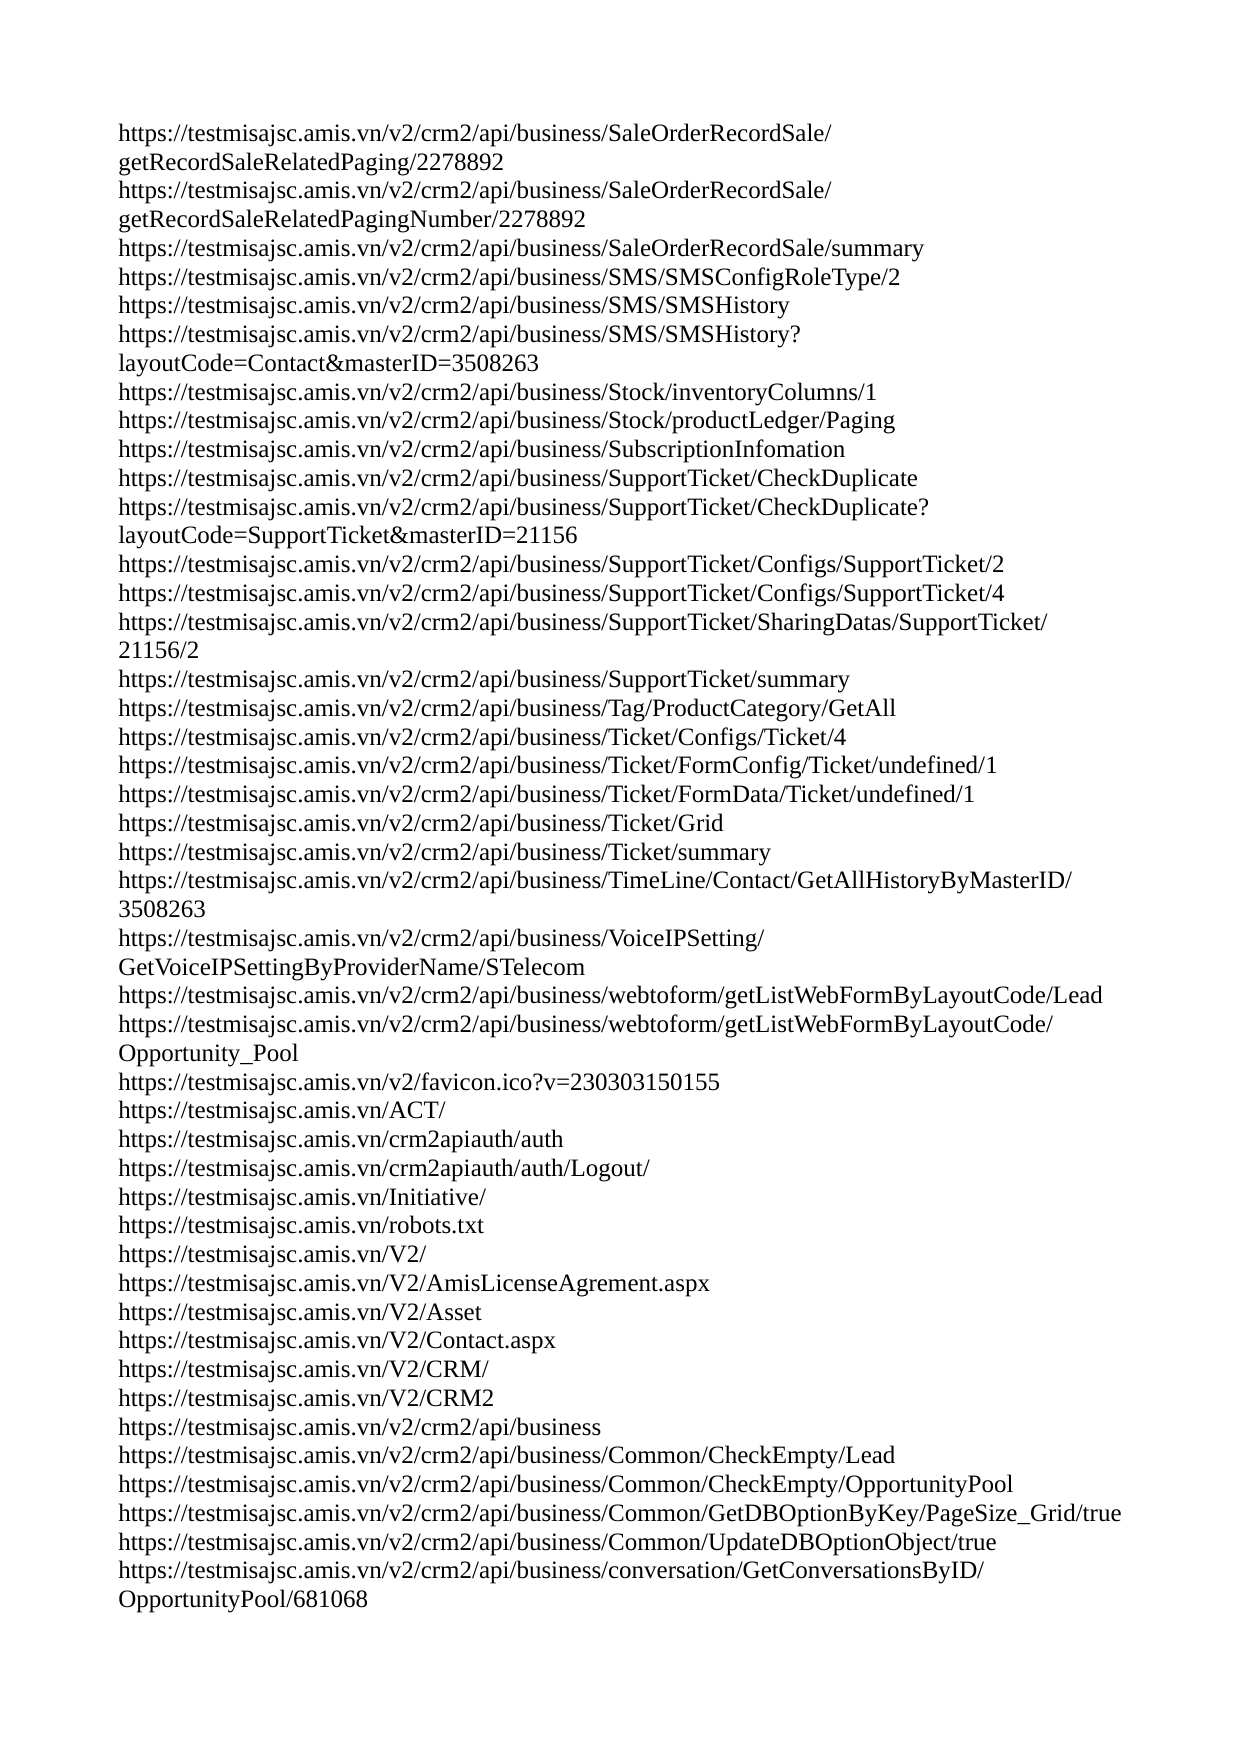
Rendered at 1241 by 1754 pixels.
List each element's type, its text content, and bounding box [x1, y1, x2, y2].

text https://testmisajsc.amis.vn/v2/favicon.ico?v=230303150155 [118, 1067, 1122, 1096]
text https://testmisajsc.amis.vn/v2/crm2/api/business/SupportTicket/CheckDuplicate [118, 463, 1122, 492]
text https://testmisajsc.amis.vn/v2/crm2/api/business/Common/GetDBOptionByKey/PageSize_Grid/true [118, 1498, 1122, 1527]
text https://testmisajsc.amis.vn/v2/crm2/api/business/Common/UpdateDBOptionObject/true [118, 1527, 1122, 1556]
text https://testmisajsc.amis.vn/v2/crm2/api/business/SupportTicket/Configs/SupportTicket/2 [118, 549, 1122, 578]
text https://testmisajsc.amis.vn/v2/crm2/api/business/SMS/SMSHistory?layoutCode=Contact&masterID=3508263 [118, 319, 1122, 377]
text https://testmisajsc.amis.vn/crm2apiauth/auth/Logout/ [118, 1153, 1122, 1182]
text https://testmisajsc.amis.vn/v2/crm2/api/business/SMS/SMSConfigRoleType/2 [118, 262, 1122, 291]
text https://testmisajsc.amis.vn/v2/crm2/api/business/SupportTicket/Configs/SupportTicket/4 [118, 578, 1122, 607]
text https://testmisajsc.amis.vn/v2/crm2/api/business/SMS/SMSHistory [118, 291, 1122, 319]
text https://testmisajsc.amis.vn/v2/crm2/api/business/SupportTicket/SharingDatas/SupportTicket/21156/2 [118, 607, 1122, 664]
text https://testmisajsc.amis.vn/v2/crm2/api/business/SupportTicket/CheckDuplicate?layoutCode=SupportTicket&masterID=21156 [118, 492, 1122, 549]
text https://testmisajsc.amis.vn/v2/crm2/api/business/SaleOrderRecordSale/getRecordSaleRelatedPagingNumber/2278892 [118, 176, 1122, 233]
text https://testmisajsc.amis.vn/v2/crm2/api/business/VoiceIPSetting/GetVoiceIPSettingByProviderName/STelecom [118, 923, 1122, 981]
text https://testmisajsc.amis.vn/Initiative/ [118, 1182, 1122, 1211]
text https://testmisajsc.amis.vn/V2/AmisLicenseAgrement.aspx [118, 1268, 1122, 1297]
text https://testmisajsc.amis.vn/v2/crm2/api/business/webtoform/getListWebFormByLayoutCode/Lead [118, 981, 1122, 1009]
text https://testmisajsc.amis.vn/ACT/ [118, 1096, 1122, 1124]
text https://testmisajsc.amis.vn/v2/crm2/api/business/SubscriptionInfomation [118, 434, 1122, 463]
text https://testmisajsc.amis.vn/robots.txt [118, 1211, 1122, 1239]
text https://testmisajsc.amis.vn/v2/crm2/api/business/webtoform/getListWebFormByLayoutCode/Opportunity_Pool [118, 1009, 1122, 1067]
text https://testmisajsc.amis.vn/V2/Contact.aspx [118, 1326, 1122, 1354]
text https://testmisajsc.amis.vn/v2/crm2/api/business [118, 1412, 1122, 1441]
text https://testmisajsc.amis.vn/V2/Asset [118, 1297, 1122, 1326]
text https://testmisajsc.amis.vn/v2/crm2/api/business/Stock/productLedger/Paging [118, 406, 1122, 434]
text https://testmisajsc.amis.vn/v2/crm2/api/business/Stock/inventoryColumns/1 [118, 377, 1122, 406]
text https://testmisajsc.amis.vn/V2/ [118, 1239, 1122, 1268]
text https://testmisajsc.amis.vn/v2/crm2/api/business/SaleOrderRecordSale/getRecordSaleRelatedPaging/2278892 [118, 118, 1122, 176]
text https://testmisajsc.amis.vn/v2/crm2/api/business/TimeLine/Contact/GetAllHistoryByMasterID/3508263 [118, 866, 1122, 923]
text https://testmisajsc.amis.vn/v2/crm2/api/business/Ticket/Grid [118, 808, 1122, 837]
text https://testmisajsc.amis.vn/V2/CRM2 [118, 1383, 1122, 1412]
text https://testmisajsc.amis.vn/v2/crm2/api/business/SaleOrderRecordSale/summary [118, 233, 1122, 262]
text https://testmisajsc.amis.vn/v2/crm2/api/business/Ticket/Configs/Ticket/4 [118, 722, 1122, 751]
text https://testmisajsc.amis.vn/v2/crm2/api/business/SupportTicket/summary [118, 664, 1122, 693]
text https://testmisajsc.amis.vn/v2/crm2/api/business/Ticket/FormData/Ticket/undefined/1 [118, 779, 1122, 808]
text https://testmisajsc.amis.vn/v2/crm2/api/business/Common/CheckEmpty/OpportunityPool [118, 1469, 1122, 1498]
text https://testmisajsc.amis.vn/V2/CRM/ [118, 1354, 1122, 1383]
text https://testmisajsc.amis.vn/v2/crm2/api/business/conversation/GetConversationsByID/OpportunityPool/681068 [118, 1556, 1122, 1613]
text https://testmisajsc.amis.vn/crm2apiauth/auth [118, 1124, 1122, 1153]
text https://testmisajsc.amis.vn/v2/crm2/api/business/Ticket/summary [118, 837, 1122, 866]
text https://testmisajsc.amis.vn/v2/crm2/api/business/Tag/ProductCategory/GetAll [118, 693, 1122, 722]
text https://testmisajsc.amis.vn/v2/crm2/api/business/Common/CheckEmpty/Lead [118, 1441, 1122, 1469]
text https://testmisajsc.amis.vn/v2/crm2/api/business/Ticket/FormConfig/Ticket/undefined/1 [118, 751, 1122, 779]
